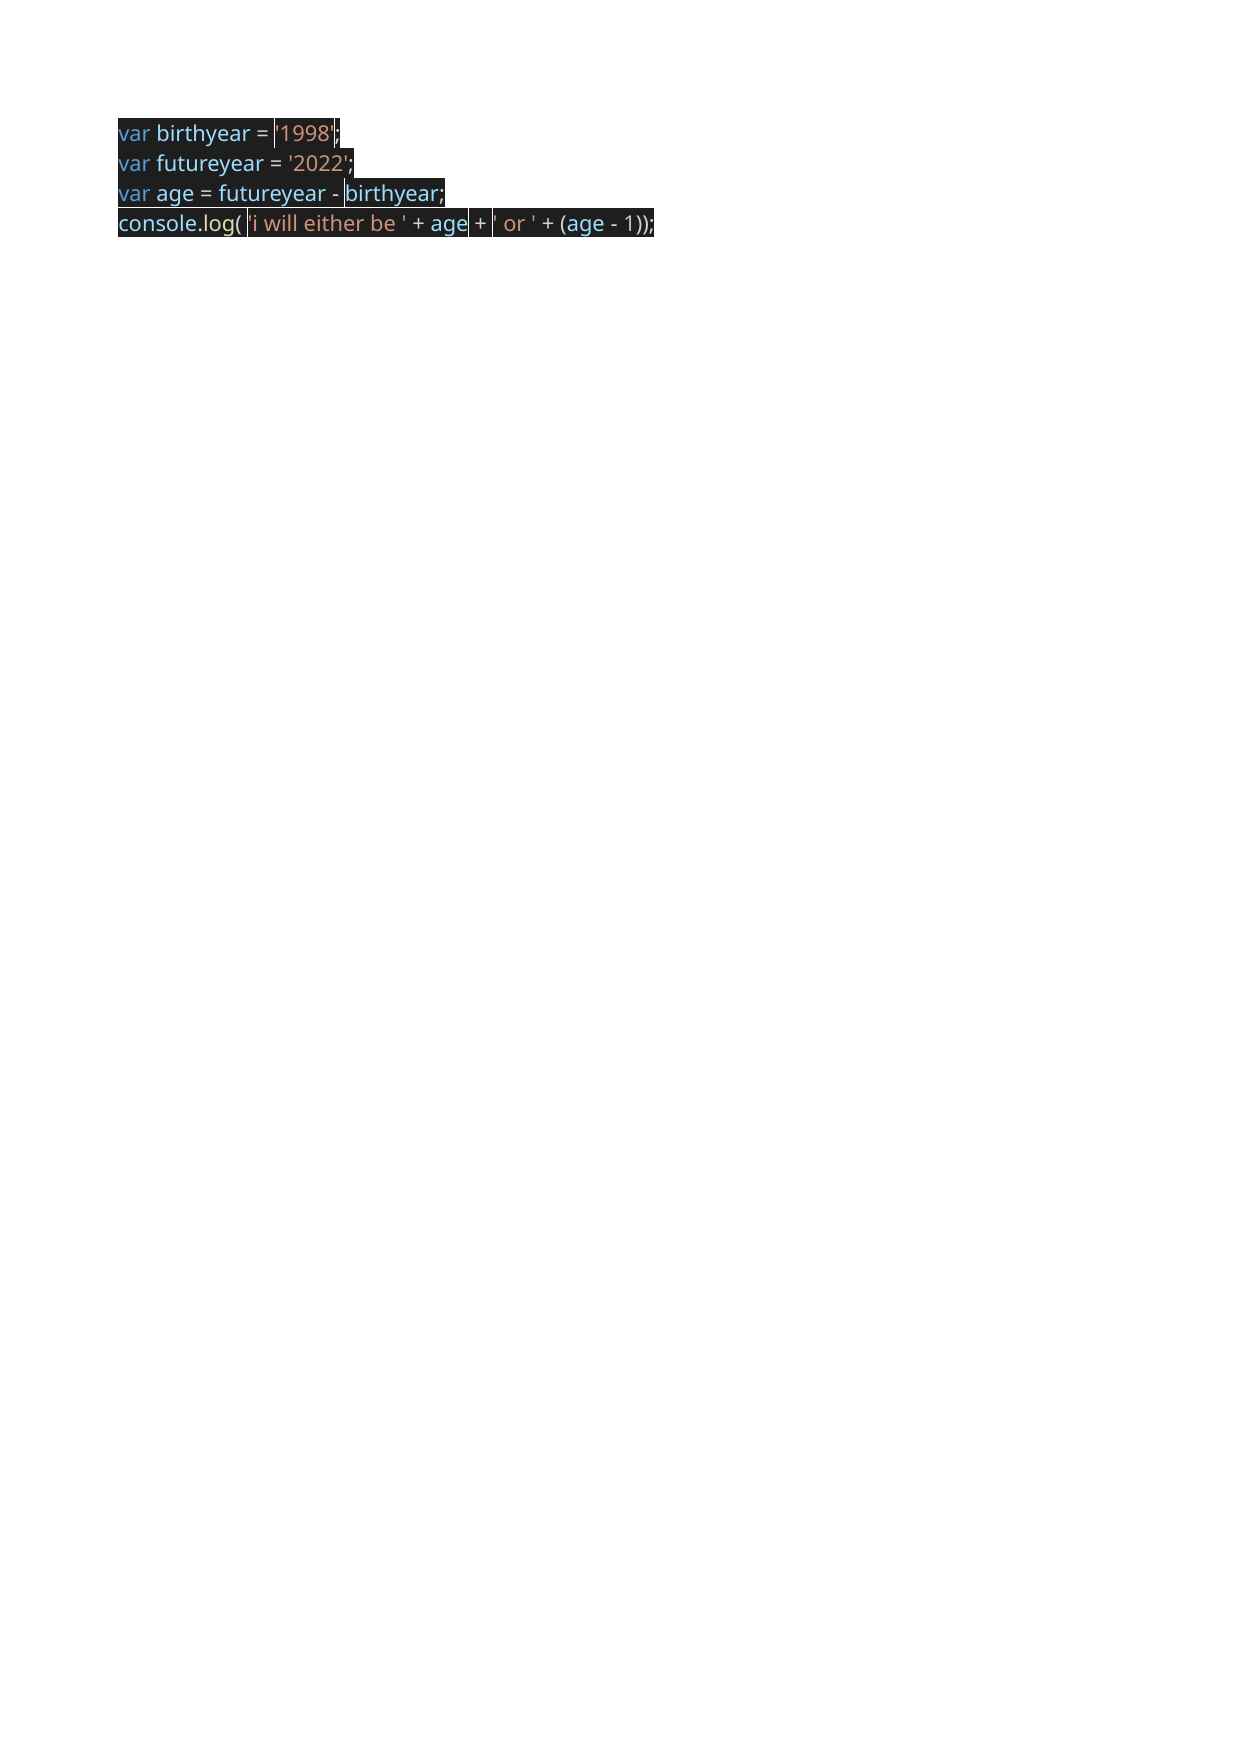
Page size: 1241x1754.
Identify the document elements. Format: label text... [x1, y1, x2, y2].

text console.log( 'i will either be ' + age + ' or ' + (age - 1)); [118, 207, 1122, 237]
text var futureyear = '2022'; [118, 148, 1122, 178]
text var birthyear = '1998'; [118, 118, 1122, 148]
text var age = futureyear - birthyear; [118, 178, 1122, 207]
